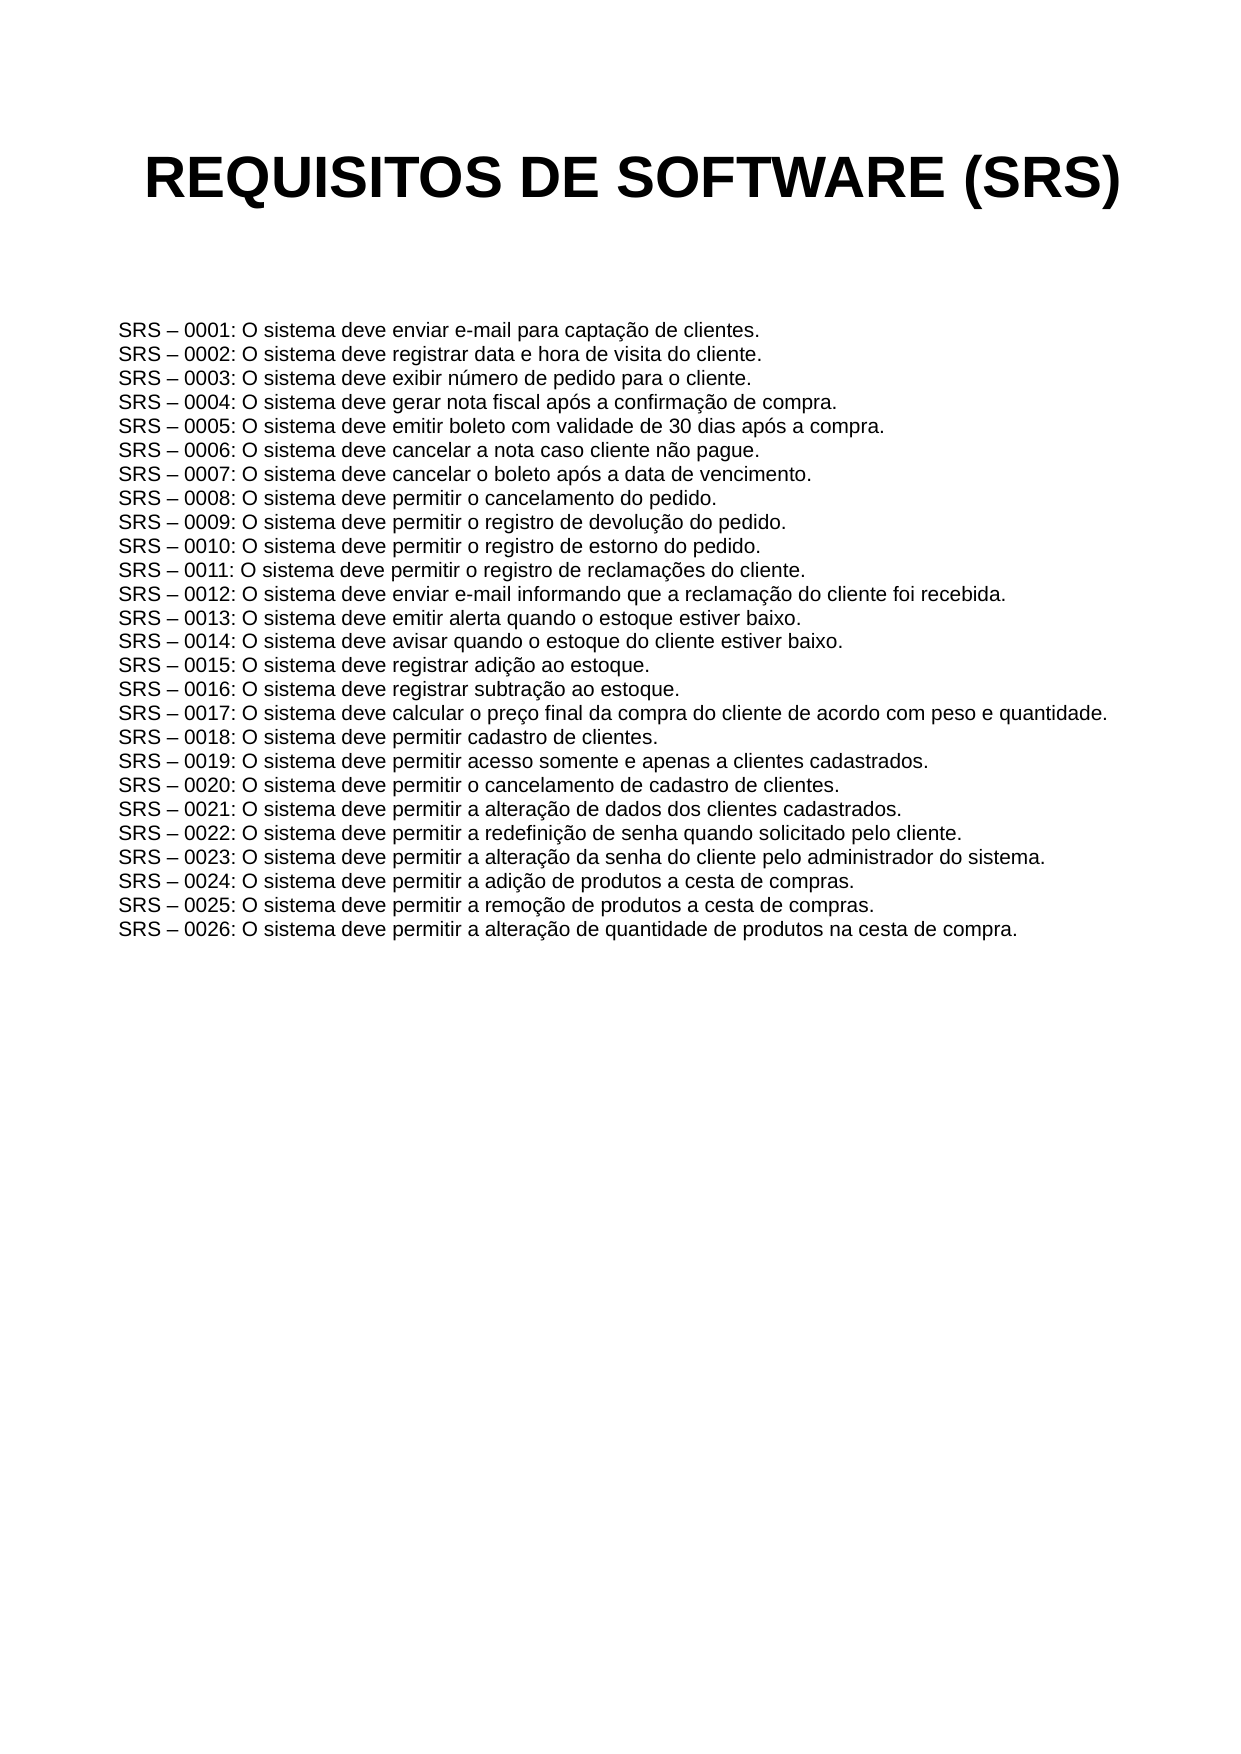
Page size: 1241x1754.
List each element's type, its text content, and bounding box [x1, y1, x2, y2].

text SRS – 0011: O sistema deve permitir o registro de reclamações do cliente. [118, 557, 1122, 581]
text SRS – 0020: O sistema deve permitir o cancelamento de cadastro de clientes. [118, 773, 1122, 797]
text SRS – 0024: O sistema deve permitir a adição de produtos a cesta de compras. [118, 869, 1122, 893]
text SRS – 0026: O sistema deve permitir a alteração de quantidade de produtos na cesta de compra. [118, 917, 1122, 941]
title REQUISITOS DE SOFTWARE (SRS) [118, 143, 1122, 210]
text SRS – 0013: O sistema deve emitir alerta quando o estoque estiver baixo. [118, 605, 1122, 629]
text SRS – 0010: O sistema deve permitir o registro de estorno do pedido. [118, 533, 1122, 557]
text SRS – 0014: O sistema deve avisar quando o estoque do cliente estiver baixo. [118, 629, 1122, 653]
text SRS – 0003: O sistema deve exibir número de pedido para o cliente. [118, 366, 1122, 390]
text SRS – 0016: O sistema deve registrar subtração ao estoque. [118, 677, 1122, 701]
text SRS – 0023: O sistema deve permitir a alteração da senha do cliente pelo administrador do sistema. [118, 845, 1122, 869]
text SRS – 0017: O sistema deve calcular o preço final da compra do cliente de acordo com peso e quantidade. [118, 701, 1122, 725]
text SRS – 0019: O sistema deve permitir acesso somente e apenas a clientes cadastrados. [118, 749, 1122, 773]
text SRS – 0018: O sistema deve permitir cadastro de clientes. [118, 725, 1122, 749]
text SRS – 0002: O sistema deve registrar data e hora de visita do cliente. [118, 342, 1122, 366]
text SRS – 0006: O sistema deve cancelar a nota caso cliente não pague. [118, 438, 1122, 462]
text SRS – 0008: O sistema deve permitir o cancelamento do pedido. [118, 486, 1122, 509]
text SRS – 0001: O sistema deve enviar e-mail para captação de clientes. [118, 318, 1122, 342]
text SRS – 0012: O sistema deve enviar e-mail informando que a reclamação do cliente foi recebida. [118, 581, 1122, 605]
text SRS – 0021: O sistema deve permitir a alteração de dados dos clientes cadastrados. [118, 797, 1122, 821]
text SRS – 0005: O sistema deve emitir boleto com validade de 30 dias após a compra. [118, 414, 1122, 438]
text SRS – 0009: O sistema deve permitir o registro de devolução do pedido. [118, 509, 1122, 533]
text SRS – 0025: O sistema deve permitir a remoção de produtos a cesta de compras. [118, 893, 1122, 917]
text SRS – 0015: O sistema deve registrar adição ao estoque. [118, 653, 1122, 677]
text SRS – 0022: O sistema deve permitir a redefinição de senha quando solicitado pelo cliente. [118, 821, 1122, 845]
text SRS – 0007: O sistema deve cancelar o boleto após a data de vencimento. [118, 462, 1122, 486]
text SRS – 0004: O sistema deve gerar nota fiscal após a confirmação de compra. [118, 390, 1122, 414]
